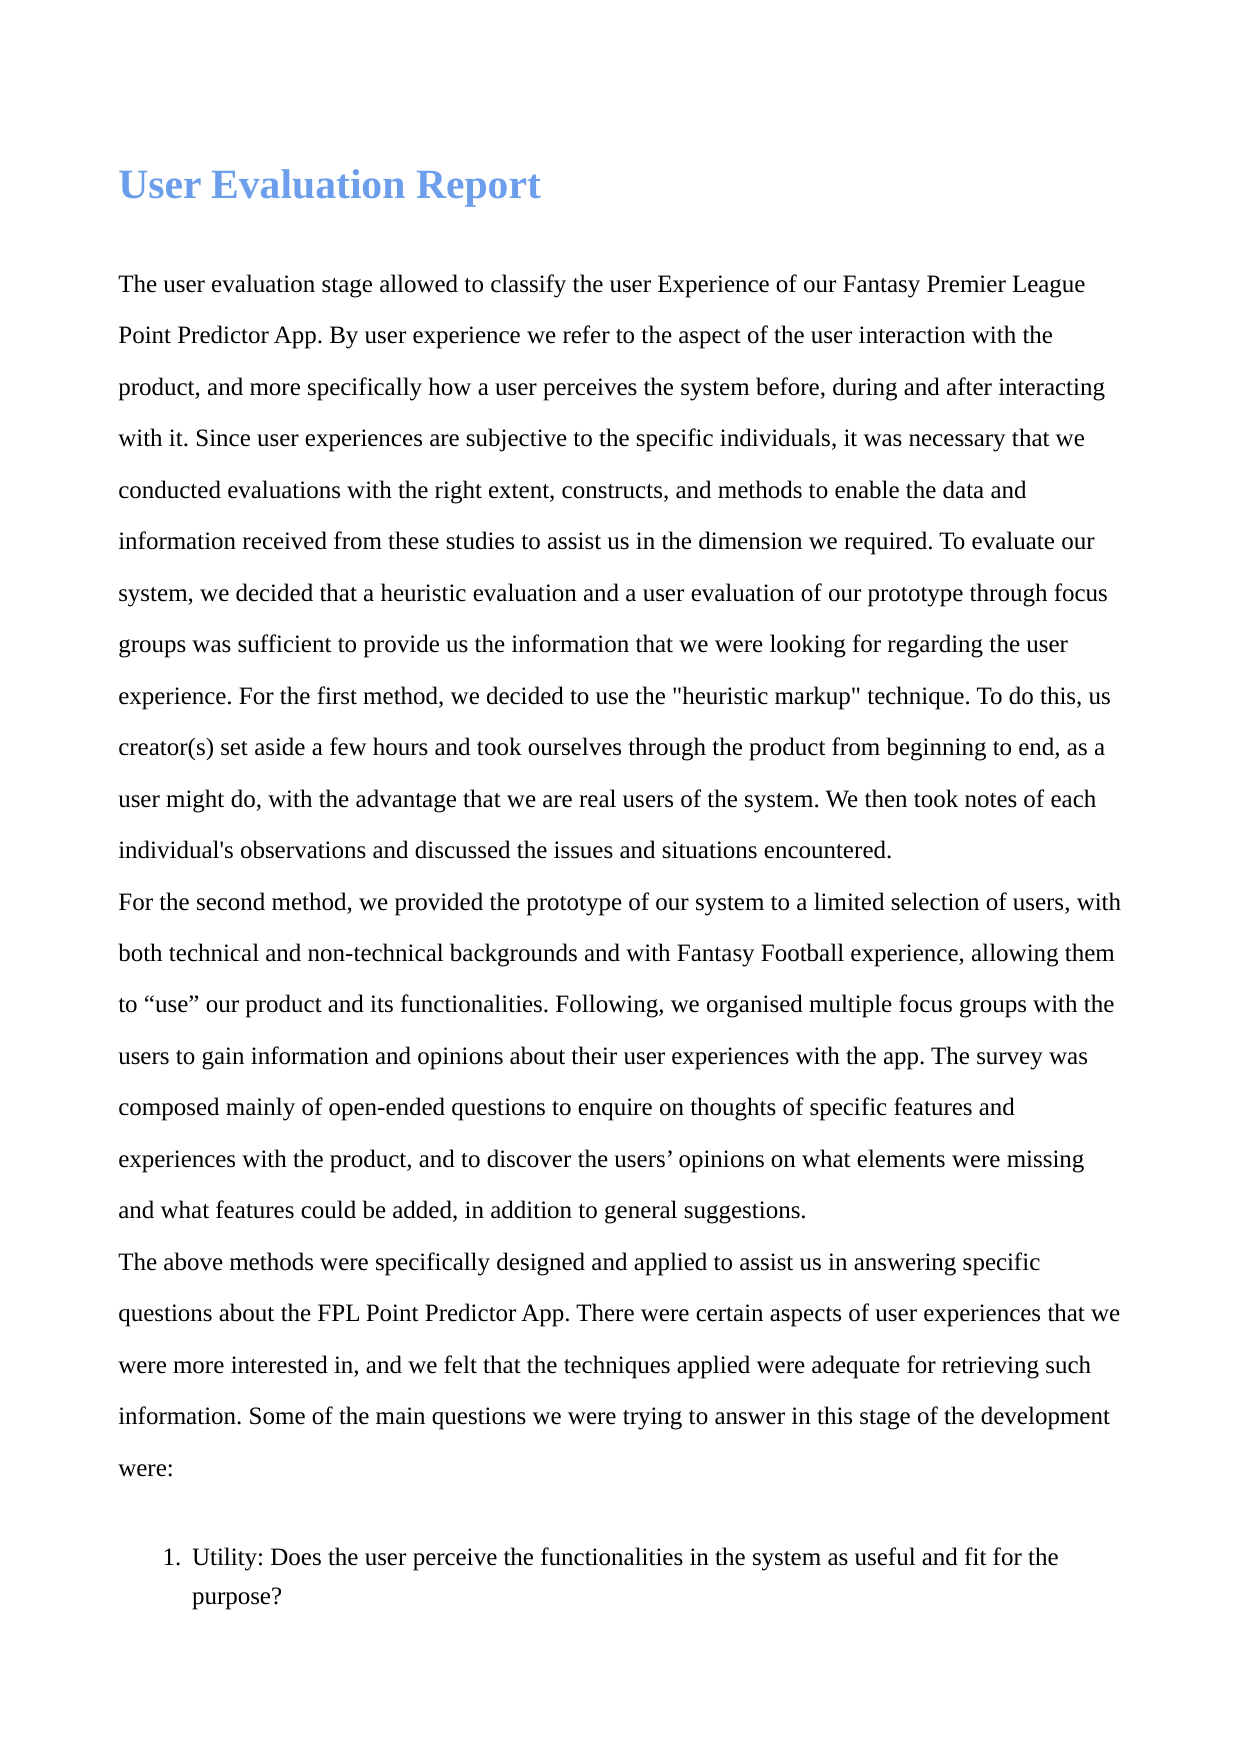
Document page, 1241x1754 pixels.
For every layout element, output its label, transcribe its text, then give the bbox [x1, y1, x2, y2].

subtitle User Evaluation Report [118, 160, 1122, 208]
list Utility: Does the user perceive the functionalities in the system as useful and fit for the purpose? [162, 1542, 1122, 1610]
text The above methods were specifically designed and applied to assist us in answering specific questions about the FPL Point Predictor App. There were certain aspects of user experiences that we were more interested in, and we felt that the techniques applied were adequate for retrieving such information. Some of the main questions we were trying to answer in this stage of the development were: [118, 1247, 1122, 1481]
text The user evaluation stage allowed to classify the user Experience of our Fantasy Premier League Point Predictor App. By user experience we refer to the aspect of the user interaction with the product, and more specifically how a user perceives the system before, during and after interacting with it. Since user experiences are subjective to the specific individuals, it was necessary that we conducted evaluations with the right extent, constructs, and methods to enable the data and information received from these studies to assist us in the dimension we required. To evaluate our system, we decided that a heuristic evaluation and a user evaluation of our prototype through focus groups was sufficient to provide us the information that we were looking for regarding the user experience. For the first method, we decided to use the "heuristic markup" technique. To do this, us creator(s) set aside a few hours and took ourselves through the product from beginning to end, as a user might do, with the advantage that we are real users of the system. We then took notes of each individual's observations and discussed the issues and situations encountered. [118, 269, 1122, 864]
text For the second method, we provided the prototype of our system to a limited selection of users, with both technical and non-technical backgrounds and with Fantasy Football experience, allowing them to “use” our product and its functionalities. Following, we organised multiple focus groups with the users to gain information and opinions about their user experiences with the app. The survey was composed mainly of open-ended questions to enquire on thoughts of specific features and experiences with the product, and to discover the users’ opinions on what elements were missing and what features could be added, in addition to general suggestions. [118, 887, 1122, 1224]
